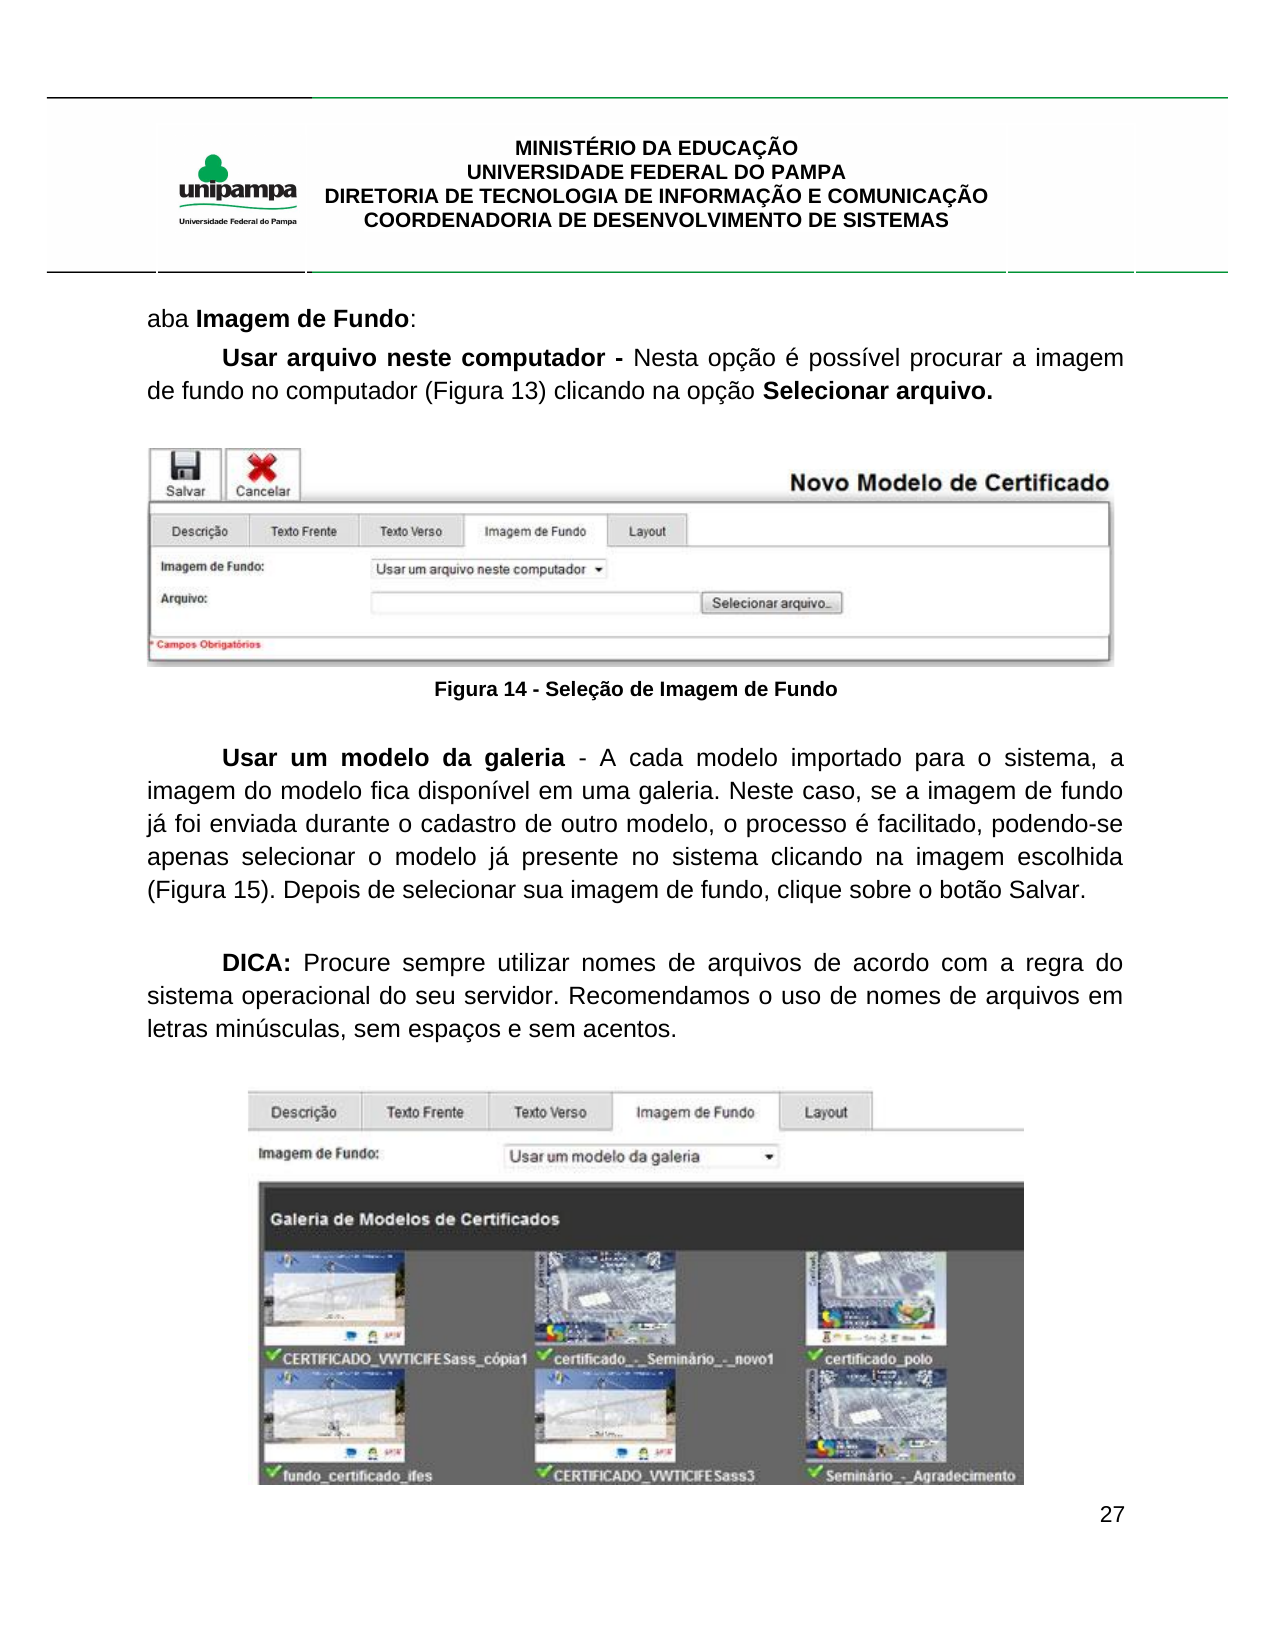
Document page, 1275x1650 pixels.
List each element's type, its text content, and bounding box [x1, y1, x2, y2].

text Figura 14 - Seleção de Imagem de Fundo [147, 676, 1125, 700]
text Usar um modelo da galeria - A cada modelo importado para o sistema, a imagem do modelo fica disponível em uma galeria. Neste caso, se a imagem de fundo já foi enviada durante o cadastro de outro modelo, o processo é facilitado, podendo-se apenas selecionar o modelo já presente no sistema clicando na imagem escolhida (Figura 15). Depois de selecionar sua imagem de fundo, clique sobre o botão Salvar. [147, 743, 1125, 904]
picture [158, 125, 306, 273]
picture [146, 448, 1115, 667]
text aba Imagem de Fundo: [147, 304, 1125, 333]
picture [307, 125, 1006, 273]
picture [46, 97, 1228, 273]
picture [1008, 125, 1134, 273]
text Usar arquivo neste computador - Nesta opção é possível procurar a imagem de fundo no computador (Figura 13) clicando na opção Selecionar arquivo. [147, 343, 1125, 404]
picture [247, 1086, 1024, 1485]
text DICA: Procure sempre utilizar nomes de arquivos de acordo com a regra do sistema operacional do seu servidor. Recomendamos o uso de nomes de arquivos em letras minúsculas, sem espaços e sem acentos. [147, 948, 1125, 1043]
